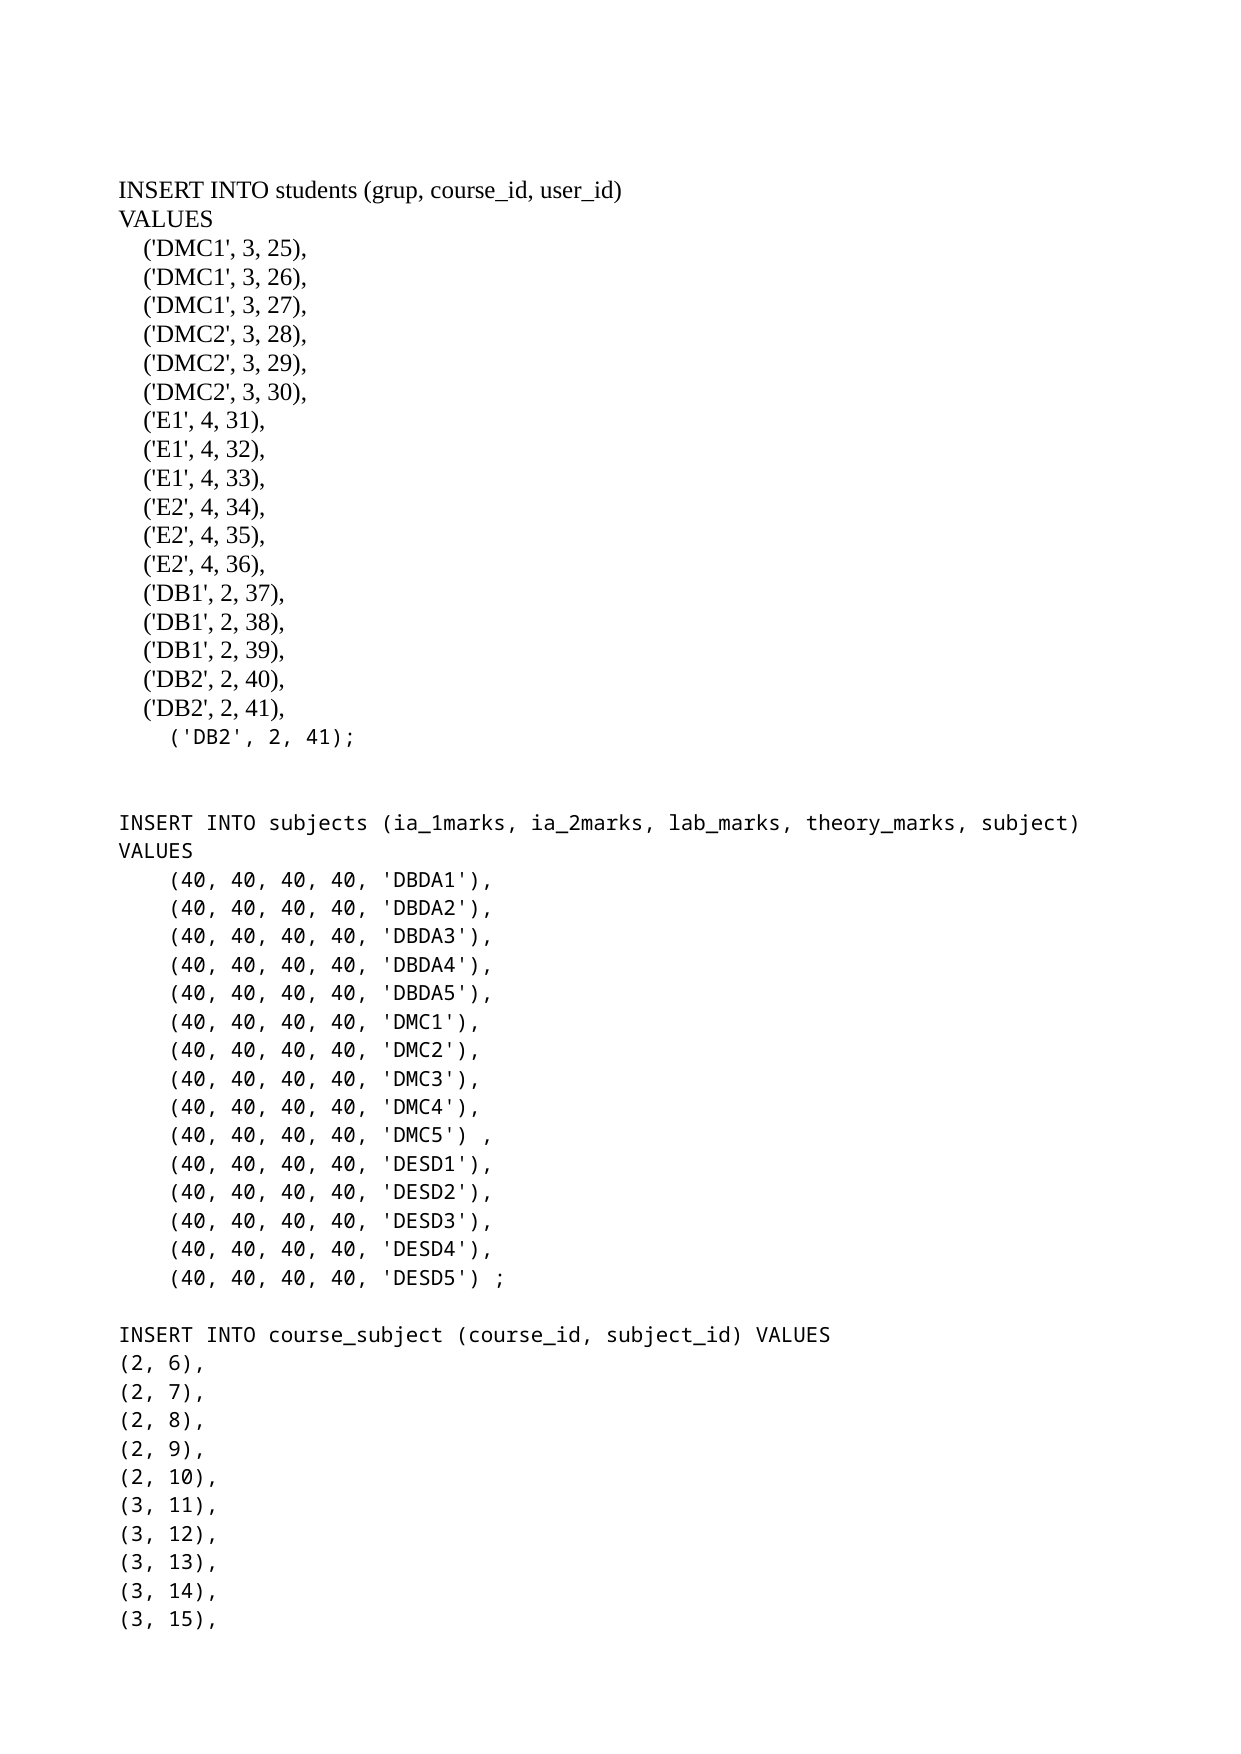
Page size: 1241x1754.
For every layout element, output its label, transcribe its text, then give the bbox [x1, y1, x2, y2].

text (40, 40, 40, 40, 'DESD3'), [118, 1206, 1122, 1234]
text ('E1', 4, 33), [118, 463, 1122, 492]
text ('E1', 4, 31), [118, 406, 1122, 434]
text ('DB1', 2, 39), [118, 636, 1122, 664]
text (2, 8), [118, 1405, 1122, 1434]
text ('DB2', 2, 40), [118, 664, 1122, 693]
text INSERT INTO course_subject (course_id, subject_id) VALUES [118, 1320, 1122, 1348]
text (2, 7), [118, 1377, 1122, 1405]
text (3, 14), [118, 1576, 1122, 1604]
text (3, 13), [118, 1547, 1122, 1576]
text (40, 40, 40, 40, 'DBDA1'), [118, 865, 1122, 893]
text (40, 40, 40, 40, 'DESD2'), [118, 1177, 1122, 1206]
text ('DB2', 2, 41), [118, 693, 1122, 722]
text (40, 40, 40, 40, 'DESD4'), [118, 1234, 1122, 1263]
text INSERT INTO subjects (ia_1marks, ia_2marks, lab_marks, theory_marks, subject) [118, 808, 1122, 836]
text (3, 15), [118, 1604, 1122, 1633]
text (40, 40, 40, 40, 'DBDA3'), [118, 922, 1122, 950]
text ('E2', 4, 36), [118, 549, 1122, 578]
text (3, 12), [118, 1519, 1122, 1547]
text (2, 6), [118, 1348, 1122, 1377]
text (40, 40, 40, 40, 'DBDA5'), [118, 978, 1122, 1007]
text VALUES [118, 204, 1122, 233]
text ('E2', 4, 35), [118, 521, 1122, 549]
text (40, 40, 40, 40, 'DMC4'), [118, 1092, 1122, 1121]
text (40, 40, 40, 40, 'DBDA4'), [118, 950, 1122, 978]
text ('DB2', 2, 41); [118, 722, 1122, 750]
text (2, 9), [118, 1434, 1122, 1462]
text ('DB1', 2, 37), [118, 578, 1122, 607]
text ('DB1', 2, 38), [118, 607, 1122, 636]
text ('DMC1', 3, 26), [118, 262, 1122, 291]
text (40, 40, 40, 40, 'DMC5') , [118, 1121, 1122, 1149]
text VALUES [118, 836, 1122, 865]
text ('DMC2', 3, 29), [118, 348, 1122, 377]
text INSERT INTO students (grup, course_id, user_id) [118, 176, 1122, 204]
text (40, 40, 40, 40, 'DESD5') ; [118, 1263, 1122, 1291]
text ('DMC2', 3, 28), [118, 319, 1122, 348]
text ('DMC1', 3, 25), [118, 233, 1122, 262]
text (40, 40, 40, 40, 'DBDA2'), [118, 893, 1122, 922]
text ('DMC1', 3, 27), [118, 291, 1122, 319]
text (40, 40, 40, 40, 'DESD1'), [118, 1149, 1122, 1177]
text (40, 40, 40, 40, 'DMC1'), [118, 1007, 1122, 1035]
text (40, 40, 40, 40, 'DMC3'), [118, 1064, 1122, 1092]
text ('DMC2', 3, 30), [118, 377, 1122, 406]
text (2, 10), [118, 1462, 1122, 1491]
text ('E1', 4, 32), [118, 434, 1122, 463]
text (40, 40, 40, 40, 'DMC2'), [118, 1035, 1122, 1064]
text (3, 11), [118, 1491, 1122, 1519]
text ('E2', 4, 34), [118, 492, 1122, 521]
